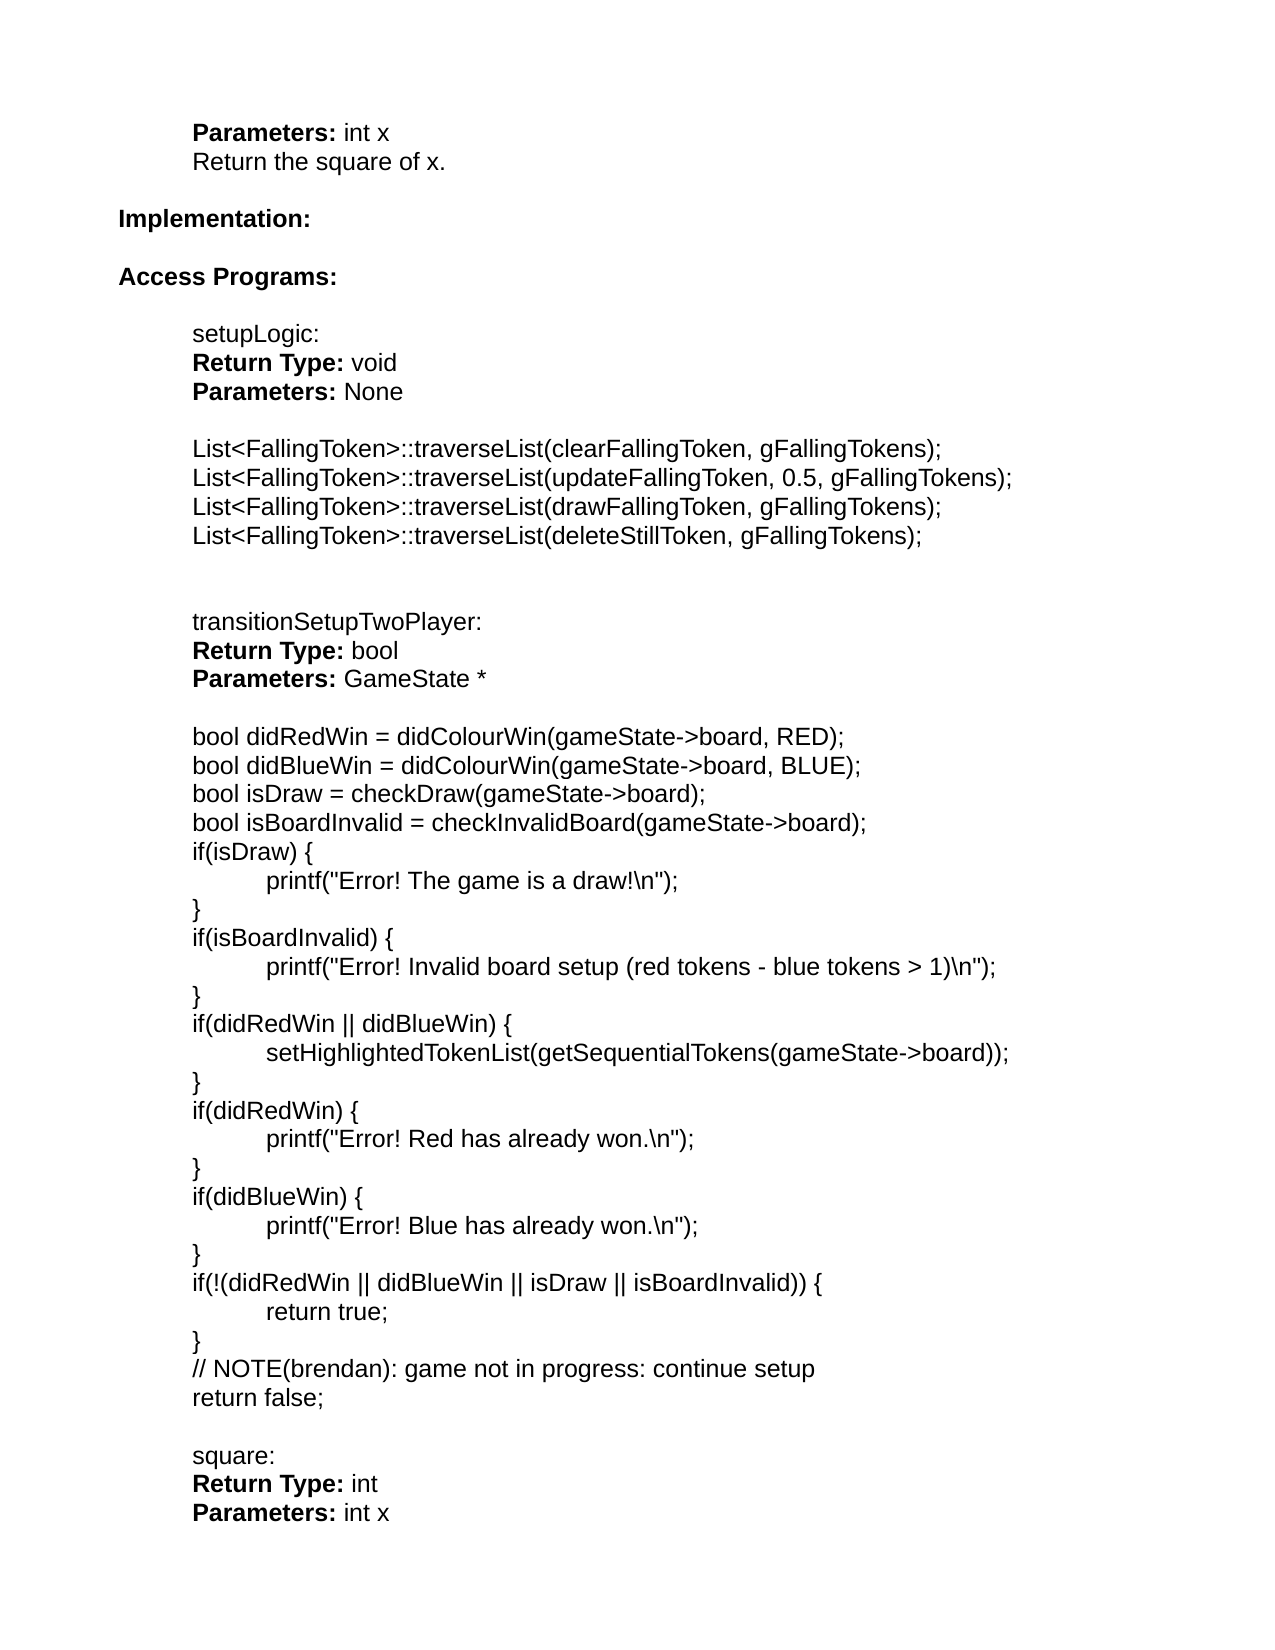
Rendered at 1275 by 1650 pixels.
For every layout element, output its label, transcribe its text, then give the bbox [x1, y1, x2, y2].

text Parameters: None [118, 377, 1157, 406]
text if(didRedWin || didBlueWin) { [118, 1009, 1157, 1038]
text List<FallingToken>::traverseList(drawFallingToken, gFallingTokens); [118, 492, 1157, 521]
text bool didBlueWin = didColourWin(gameState->board, BLUE); [118, 751, 1157, 779]
text Return Type: int [118, 1469, 1157, 1498]
text } [118, 894, 1157, 923]
text square: [118, 1441, 1157, 1469]
text Parameters: int x [118, 1498, 1157, 1527]
text Access Programs: [118, 262, 1157, 291]
text } [118, 1326, 1157, 1354]
text List<FallingToken>::traverseList(deleteStillToken, gFallingTokens); [118, 521, 1157, 549]
text } [118, 1239, 1157, 1268]
text } [118, 1067, 1157, 1096]
text Implementation: [118, 204, 1157, 233]
text Return the square of x. [118, 147, 1157, 176]
text if(didRedWin) { [118, 1096, 1157, 1124]
text if(didBlueWin) { [118, 1182, 1157, 1211]
text bool isBoardInvalid = checkInvalidBoard(gameState->board); [118, 808, 1157, 837]
text } [118, 1153, 1157, 1182]
text if(isBoardInvalid) { [118, 923, 1157, 952]
text return false; [118, 1383, 1157, 1412]
text if(!(didRedWin || didBlueWin || isDraw || isBoardInvalid)) { [118, 1268, 1157, 1297]
text Return Type: void [118, 348, 1157, 377]
text if(isDraw) { [118, 837, 1157, 866]
text setupLogic: [118, 319, 1157, 348]
text bool didRedWin = didColourWin(gameState->board, RED); [118, 722, 1157, 751]
text Parameters: GameState * [118, 664, 1157, 693]
text printf("Error! The game is a draw!\n"); [118, 866, 1157, 894]
text Parameters: int x [118, 118, 1157, 147]
text transitionSetupTwoPlayer: [118, 607, 1157, 636]
text printf("Error! Invalid board setup (red tokens - blue tokens > 1)\n"); [118, 952, 1157, 981]
text printf("Error! Blue has already won.\n"); [118, 1211, 1157, 1239]
text setHighlightedTokenList(getSequentialTokens(gameState->board)); [118, 1038, 1157, 1067]
text } [118, 981, 1157, 1009]
text // NOTE(brendan): game not in progress: continue setup [118, 1354, 1157, 1383]
text List<FallingToken>::traverseList(clearFallingToken, gFallingTokens); [118, 434, 1157, 463]
text return true; [118, 1297, 1157, 1326]
text bool isDraw = checkDraw(gameState->board); [118, 779, 1157, 808]
text Return Type: bool [118, 636, 1157, 664]
text List<FallingToken>::traverseList(updateFallingToken, 0.5, gFallingTokens); [118, 463, 1157, 492]
text printf("Error! Red has already won.\n"); [118, 1124, 1157, 1153]
